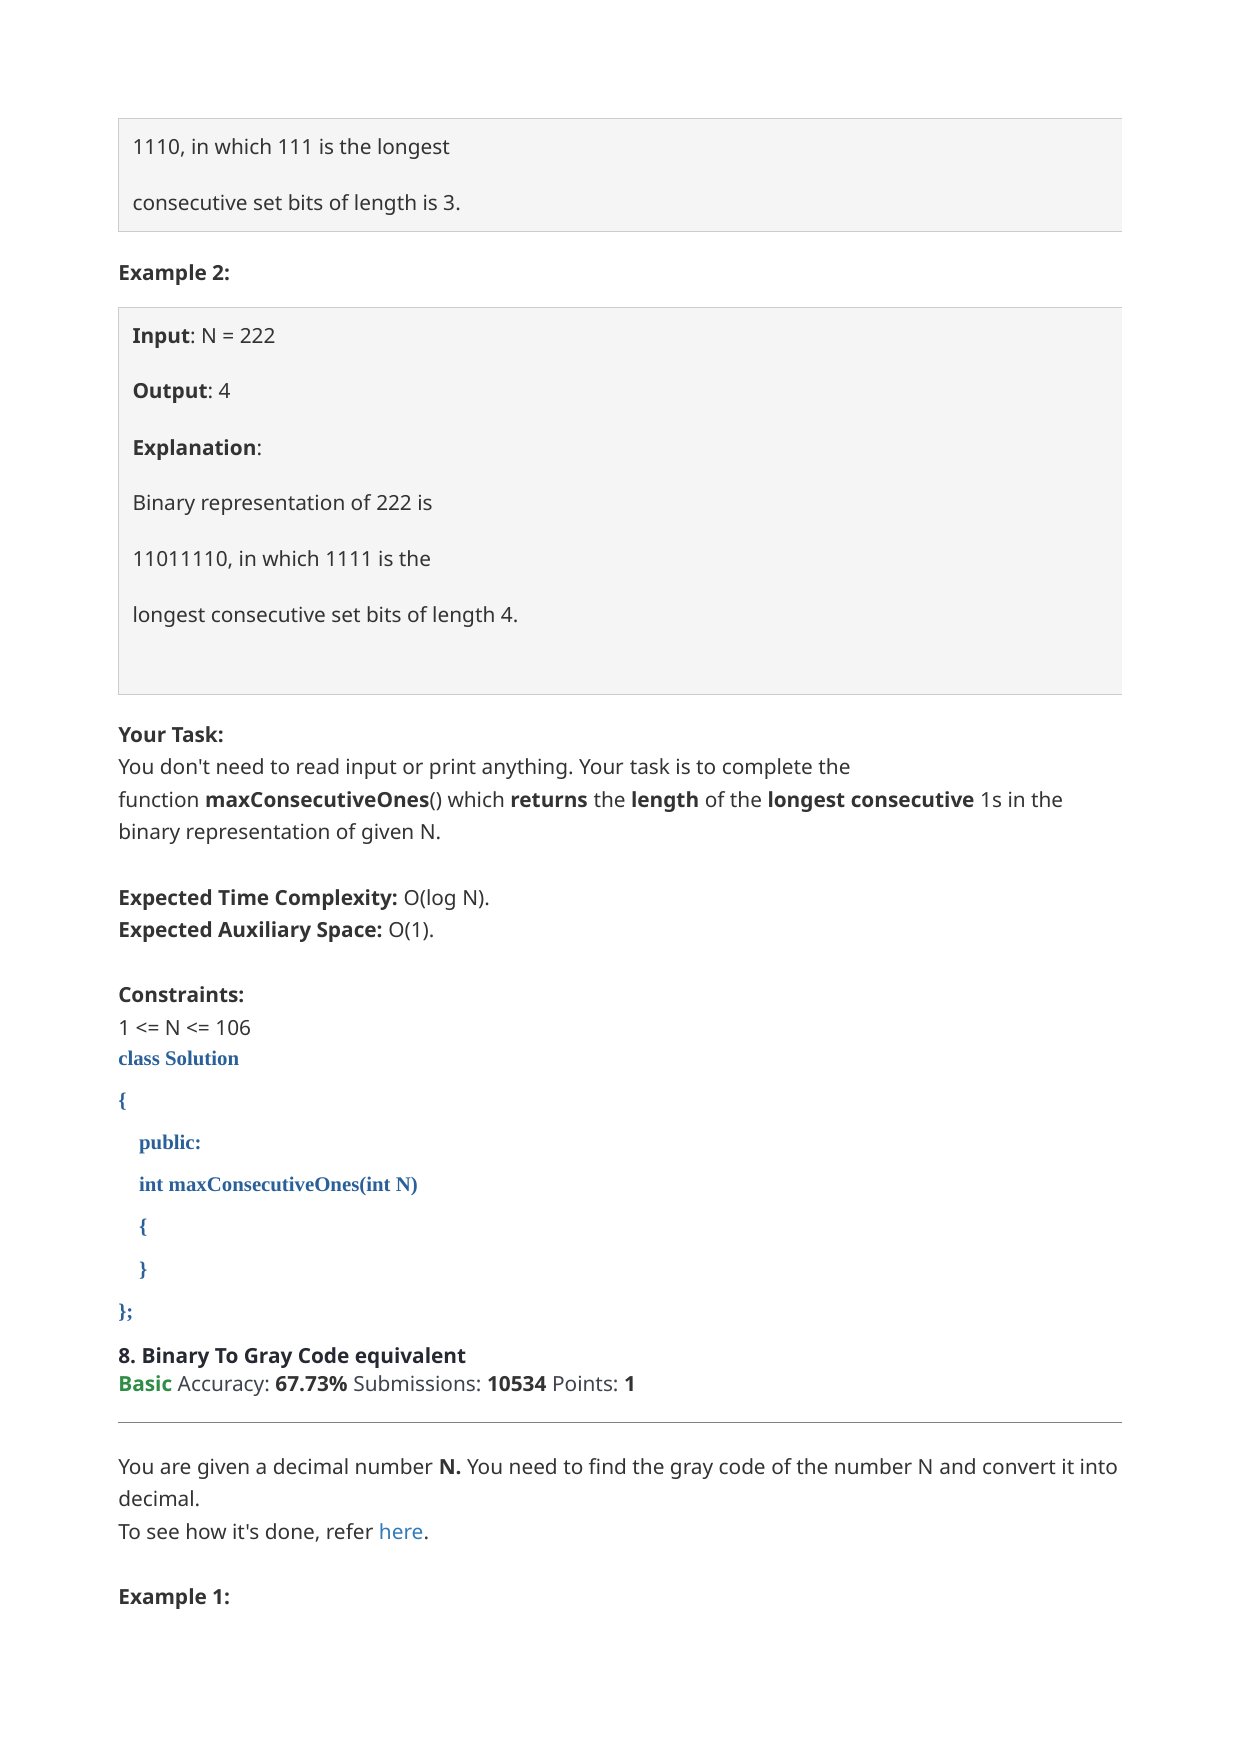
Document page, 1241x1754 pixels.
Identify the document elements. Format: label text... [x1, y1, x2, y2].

text You don't need to read input or print anything. Your task is to complete the function maxConsecutiveOnes() which returns the length of the longest consecutive 1s in the binary representation of given N. Expected Time Complexity: O(log N). Expected Auxiliary Space: O(1). Constraints: 1 <= N <= 106 [118, 752, 1122, 1042]
text Binary representation of 222 is [119, 474, 1122, 517]
text longest consecutive set bits of length 4. [119, 586, 1122, 629]
text Output: 4 [119, 362, 1122, 405]
text Basic Accuracy: 67.73% Submissions: 10534 Points: 1 [118, 1369, 1099, 1398]
text } [118, 1257, 1122, 1281]
text }; [118, 1299, 1122, 1323]
text Example 2: [118, 258, 1122, 287]
text 1110, in which 111 is the longest [119, 119, 1122, 161]
text consecutive set bits of length is 3. [119, 174, 1122, 231]
text class Solution [118, 1046, 1122, 1070]
text 11011110, in which 1111 is the [119, 530, 1122, 573]
text Input: N = 222 [119, 308, 1122, 349]
text Explanation: [119, 418, 1122, 461]
text 8. Binary To Gray Code equivalent [118, 1341, 1122, 1369]
text { [118, 1088, 1122, 1112]
text int maxConsecutiveOnes(int N) [118, 1172, 1122, 1196]
text You are given a decimal number N. You need to find the gray code of the number N and convert it into decimal. To see how it's done, refer here. Example 1: [118, 1452, 1122, 1611]
text { [118, 1214, 1122, 1238]
text public: [118, 1130, 1122, 1154]
text Your Task: [118, 720, 1122, 748]
